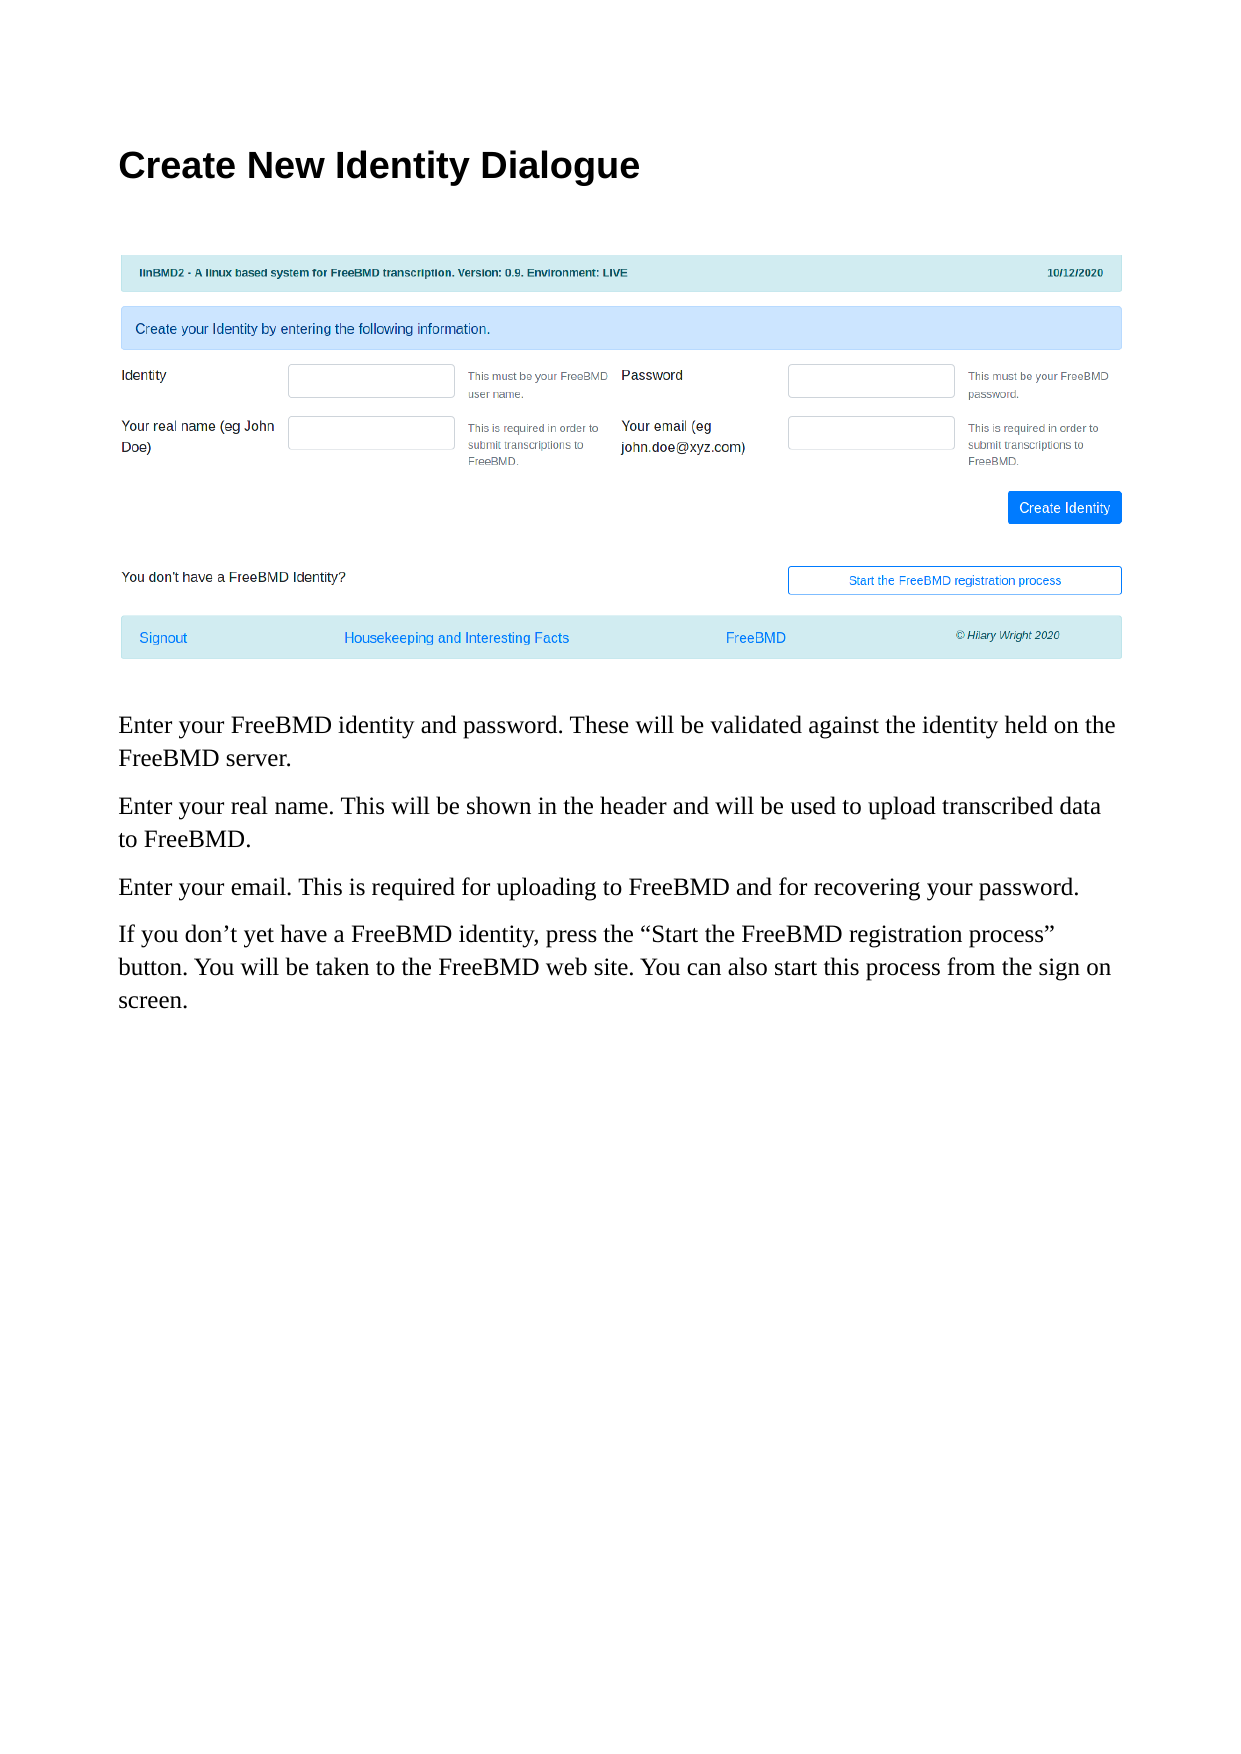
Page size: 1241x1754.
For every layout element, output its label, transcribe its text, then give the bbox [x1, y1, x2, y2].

picture [118, 255, 1123, 659]
text Enter your email. This is required for uploading to FreeBMD and for recovering your password. [118, 872, 1122, 900]
text If you don’t yet have a FreeBMD identity, press the “Start the FreeBMD registration process” button. You will be taken to the FreeBMD web site. You can also start this process from the sign on screen. [118, 919, 1122, 1014]
subtitle Create New Identity Dialogue [118, 143, 1122, 187]
text Enter your real name. This will be shown in the header and will be used to upload transcribed data to FreeBMD. [118, 791, 1122, 853]
text Enter your FreeBMD identity and password. These will be validated against the identity held on the FreeBMD server. [118, 710, 1122, 772]
